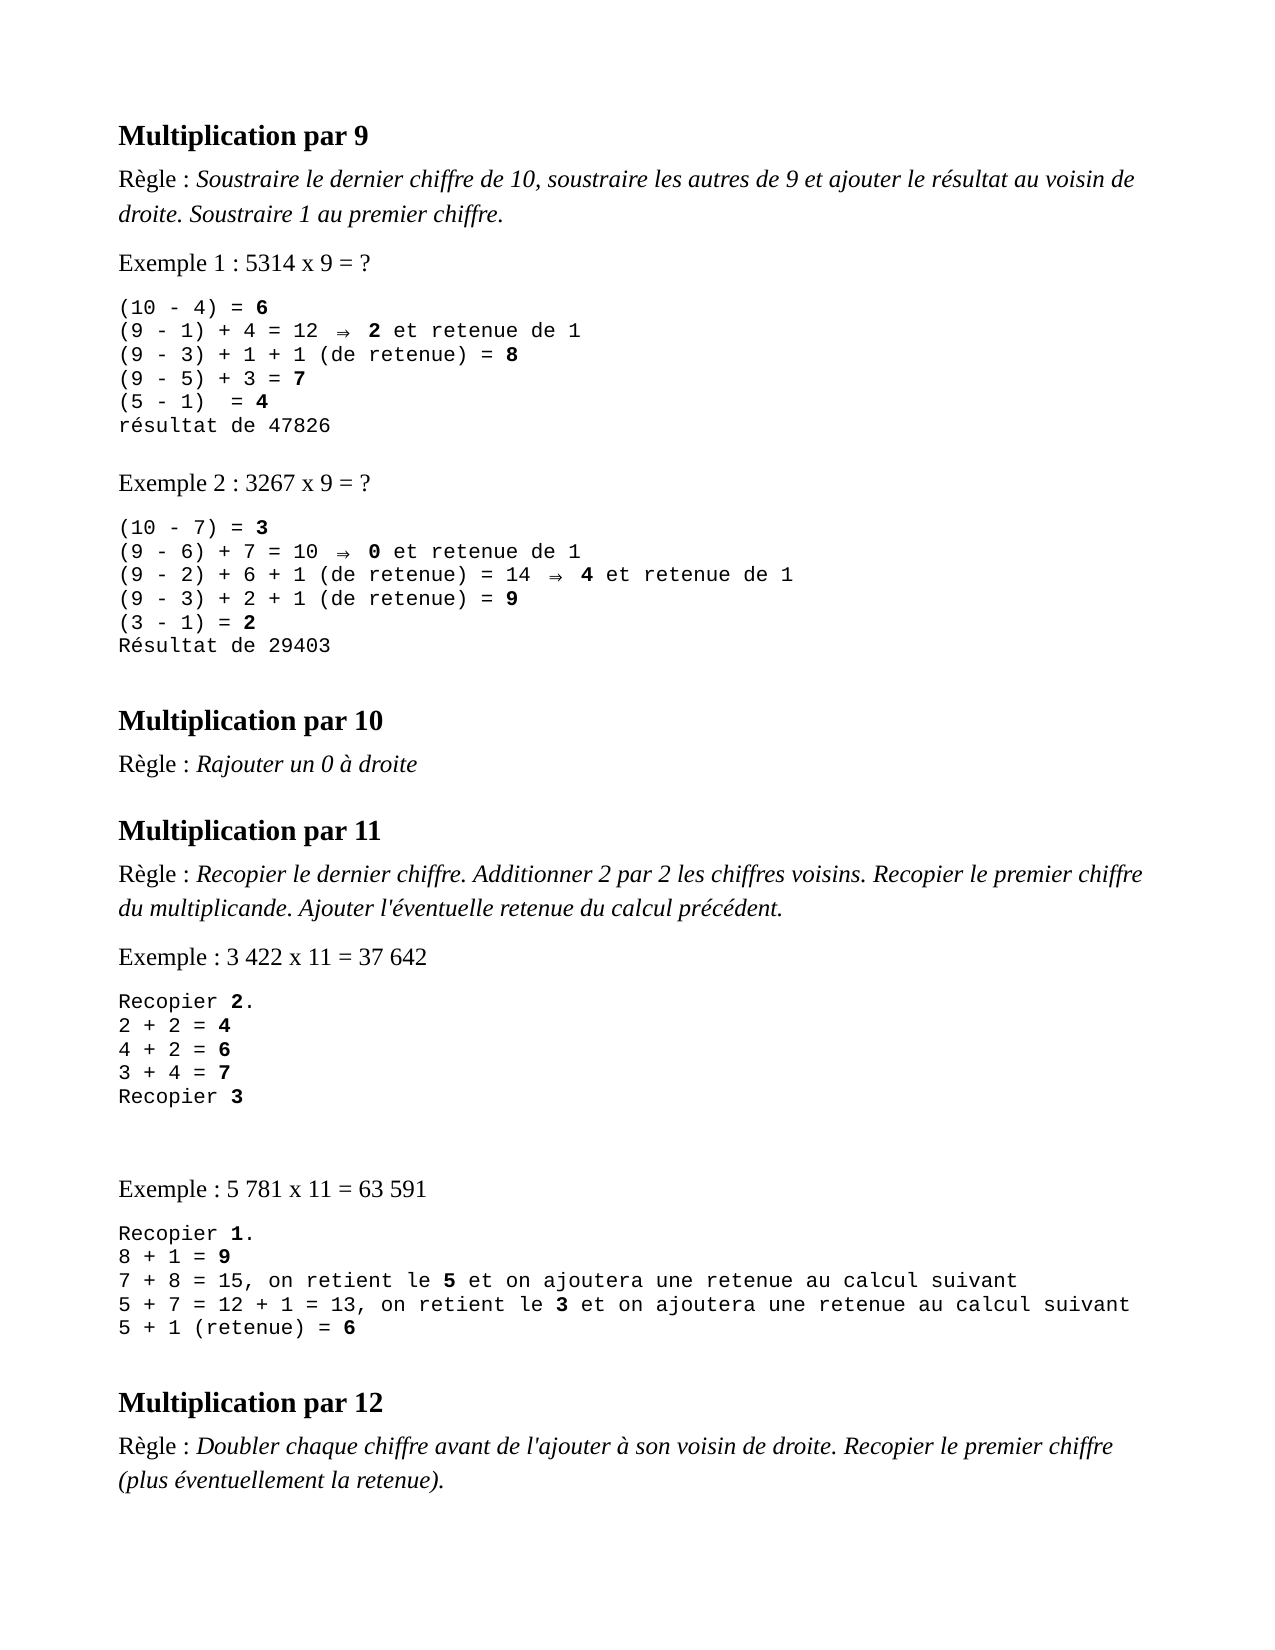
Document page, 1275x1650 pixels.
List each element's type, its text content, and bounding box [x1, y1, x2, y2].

text (5 - 1) = 4 [118, 391, 1157, 415]
text Exemple : 5 781 x 11 = 63 591 [118, 1139, 1157, 1202]
text Recopier 1. [118, 1223, 1157, 1246]
text Résultat de 29403 [118, 635, 1157, 659]
text Exemple 2 : 3267 x 9 = ? [118, 468, 1157, 497]
text (9 - 3) + 1 + 1 (de retenue) = 8 [118, 344, 1157, 368]
text 8 + 1 = 9 [118, 1246, 1157, 1270]
text (9 - 1) + 4 = 12 ⇒ 2 et retenue de 1 [118, 320, 1157, 344]
subtitle Multiplication par 9 [118, 118, 1157, 152]
text Exemple 1 : 5314 x 9 = ? [118, 248, 1157, 276]
subtitle Multiplication par 12 [118, 1385, 1157, 1418]
text Règle : Rajouter un 0 à droite [118, 749, 1157, 778]
text 4 + 2 = 6 [118, 1039, 1157, 1062]
subtitle Multiplication par 11 [118, 813, 1157, 846]
text (9 - 6) + 7 = 10 ⇒ 0 et retenue de 1 [118, 541, 1157, 564]
text (9 - 3) + 2 + 1 (de retenue) = 9 [118, 588, 1157, 612]
text 3 + 4 = 7 [118, 1062, 1157, 1086]
text Règle : Soustraire le dernier chiffre de 10, soustraire les autres de 9 et ajouter le résultat au voisin de droite. Soustraire 1 au premier chiffre. [118, 164, 1157, 227]
text (10 - 7) = 3 [118, 517, 1157, 541]
subtitle Multiplication par 10 [118, 703, 1157, 737]
text Recopier 3 [118, 1086, 1157, 1110]
text Règle : Recopier le dernier chiffre. Additionner 2 par 2 les chiffres voisins. Recopier le premier chiffre du multiplicande. Ajouter l'éventuelle retenue du calcul précédent. [118, 859, 1157, 922]
text 5 + 7 = 12 + 1 = 13, on retient le 3 et on ajoutera une retenue au calcul suivant [118, 1294, 1157, 1317]
text 7 + 8 = 15, on retient le 5 et on ajoutera une retenue au calcul suivant [118, 1270, 1157, 1294]
text Exemple : 3 422 x 11 = 37 642 [118, 942, 1157, 971]
text 2 + 2 = 4 [118, 1015, 1157, 1039]
text (3 - 1) = 2 [118, 612, 1157, 635]
text résultat de 47826 [118, 415, 1157, 439]
text Recopier 2. [118, 991, 1157, 1015]
text Règle : Doubler chaque chiffre avant de l'ajouter à son voisin de droite. Recopier le premier chiffre (plus éventuellement la retenue). [118, 1431, 1157, 1494]
text (9 - 5) + 3 = 7 [118, 368, 1157, 391]
text (10 - 4) = 6 [118, 297, 1157, 320]
text (9 - 2) + 6 + 1 (de retenue) = 14 ⇒ 4 et retenue de 1 [118, 564, 1157, 588]
text 5 + 1 (retenue) = 6 [118, 1317, 1157, 1341]
